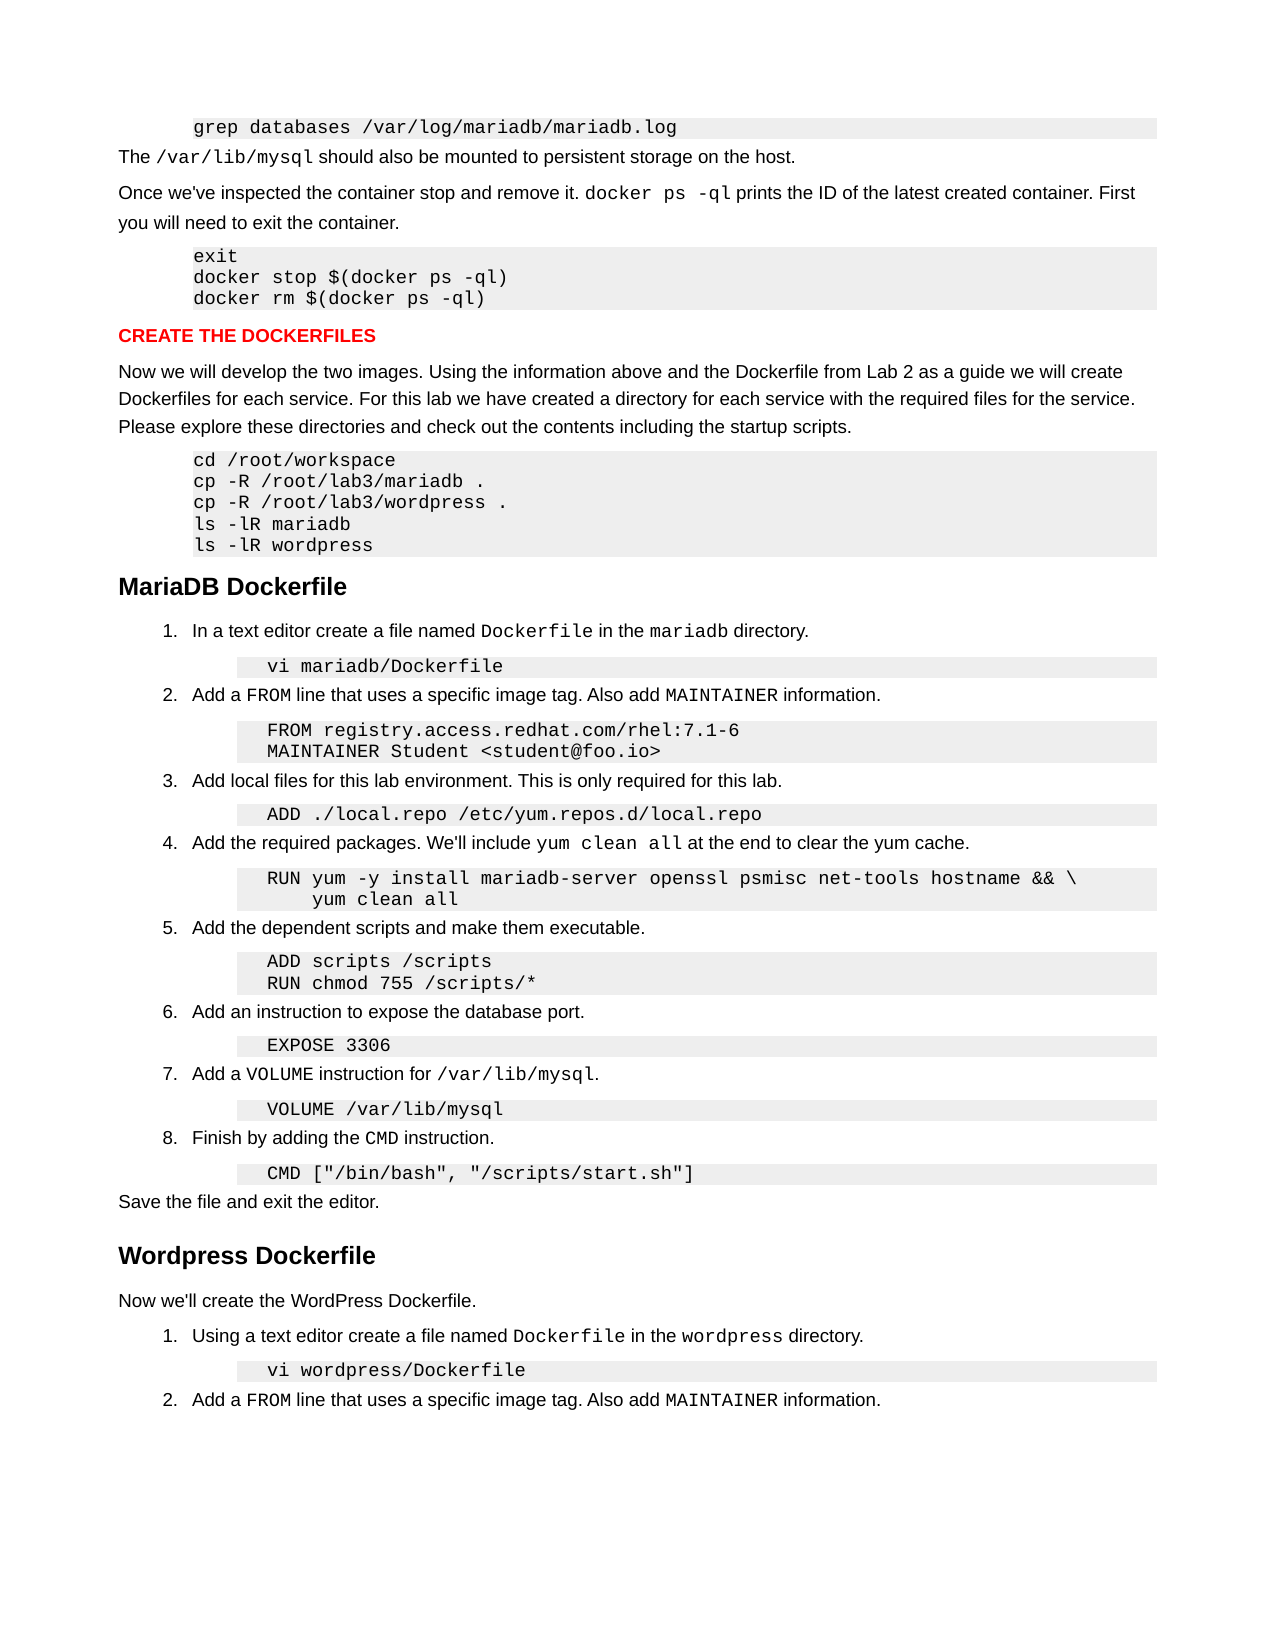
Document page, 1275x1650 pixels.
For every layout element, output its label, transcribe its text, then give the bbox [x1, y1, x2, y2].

list RUN yum -y install mariadb-server openssl psmisc net-tools hostname && \ [237, 868, 1157, 890]
list CMD ["/bin/bash", "/scripts/start.sh"] [237, 1164, 1157, 1185]
list Add a VOLUME instruction for /var/lib/mysql. [162, 1063, 1157, 1086]
text cp -R /root/lab3/wordpress . [193, 493, 1157, 514]
text grep databases /var/log/mariadb/mariadb.log [193, 118, 1157, 139]
list FROM registry.access.redhat.com/rhel:7.1-6 [237, 721, 1157, 742]
list In a text editor create a file named Dockerfile in the mariadb directory. [162, 620, 1157, 643]
list Finish by adding the CMD instruction. [162, 1127, 1157, 1150]
text Now we'll create the WordPress Dockerfile. [118, 1289, 1157, 1311]
list Add a FROM line that uses a specific image tag. Also add MAINTAINER information. [162, 1388, 1157, 1412]
text Save the file and exit the editor. [118, 1191, 1157, 1213]
text MariaDB Dockerfile [118, 572, 1157, 601]
text The /var/lib/mysql should also be mounted to persistent storage on the host. [118, 145, 1157, 169]
text Create the Dockerfiles [118, 325, 1157, 347]
list ADD ./local.repo /etc/yum.repos.d/local.repo [237, 804, 1157, 826]
text ls -lR wordpress [193, 536, 1157, 557]
list MAINTAINER Student <student@foo.io> [237, 742, 1157, 763]
list ADD scripts /scripts [237, 952, 1157, 973]
text Once we've inspected the container stop and remove it. docker ps -ql prints the ID of the latest created container. First you will need to exit the container. [118, 182, 1157, 233]
list Add the required packages. We'll include yum clean all at the end to clear the yum cache. [162, 832, 1157, 855]
text cp -R /root/lab3/mariadb . [193, 472, 1157, 493]
text Wordpress Dockerfile [118, 1241, 1157, 1270]
text ls -lR mariadb [193, 514, 1157, 536]
list yum clean all [237, 890, 1157, 911]
text docker rm $(docker ps -ql) [193, 289, 1157, 310]
list Add a FROM line that uses a specific image tag. Also add MAINTAINER information. [162, 684, 1157, 707]
text cd /root/workspace [193, 451, 1157, 472]
text Now we will develop the two images. Using the information above and the Dockerfile from Lab 2 as a guide we will create Dockerfiles for each service. For this lab we have created a directory for each service with the required files for the service. Please explore these directories and check out the contents including the startup scripts. [118, 360, 1157, 437]
list RUN chmod 755 /scripts/* [237, 973, 1157, 995]
text exit [193, 247, 1157, 268]
list Add local files for this lab environment. This is only required for this lab. [162, 769, 1157, 791]
list Add an instruction to expose the database port. [162, 1001, 1157, 1022]
list EXPOSE 3306 [237, 1036, 1157, 1057]
list Using a text editor create a file named Dockerfile in the wordpress directory. [162, 1324, 1157, 1348]
list vi mariadb/Dockerfile [237, 657, 1157, 678]
text docker stop $(docker ps -ql) [193, 268, 1157, 289]
list vi wordpress/Dockerfile [237, 1361, 1157, 1382]
list VOLUME /var/lib/mysql [237, 1100, 1157, 1121]
list Add the dependent scripts and make them executable. [162, 917, 1157, 939]
